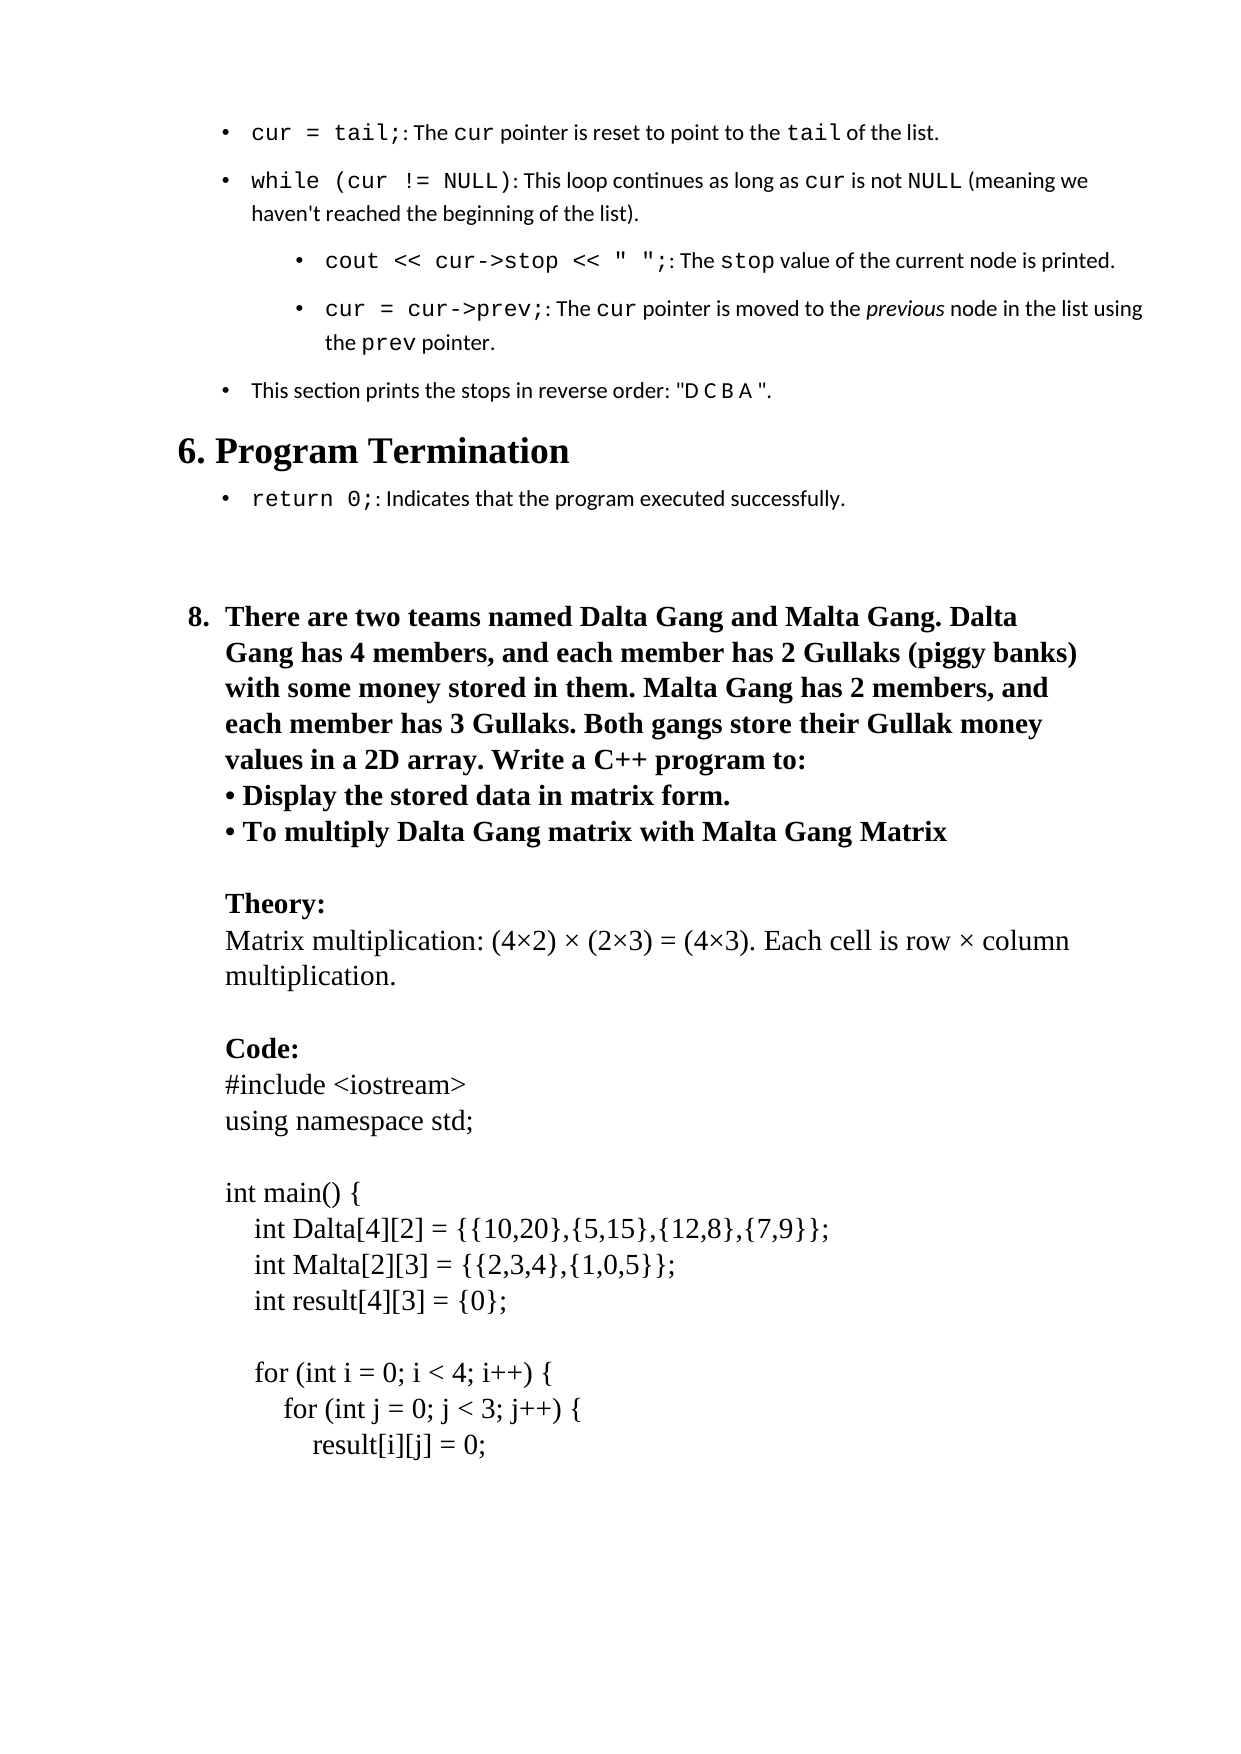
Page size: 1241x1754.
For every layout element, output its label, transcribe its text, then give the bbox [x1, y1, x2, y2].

text int main() { [225, 1175, 1154, 1208]
text int result[4][3] = {0}; [254, 1283, 1154, 1317]
text #include <iostream> using namespace std; [225, 1067, 480, 1136]
list while (cur != NULL): This loop continues as long as cur is not NULL (meaning we haven't reached the beginning of the list). [222, 166, 1152, 228]
text Code: [225, 1031, 1154, 1064]
text • To multiply Dalta Gang matrix with Malta Gang Matrix [225, 814, 1154, 848]
text 8. There are two teams named Dalta Gang and Malta Gang. Dalta Gang has 4 members, and each member has 2 Gullaks (piggy banks) with some money stored in them. Malta Gang has 2 members, and each member has 3 Gullaks. Both gangs store their Gullak money values in a 2D array. Write a C++ program to: [188, 599, 1082, 776]
text int Dalta[4][2] = {{10,20},{5,15},{12,8},{7,9}}; int Malta[2][3] = {{2,3,4},{1,0,5}}; [254, 1211, 835, 1281]
list cur = tail;: The cur pointer is reset to point to the tail of the list. [222, 118, 1152, 147]
text Matrix multiplication: (4×2) × (2×3) = (4×3). Each cell is row × column multiplication. [225, 923, 1075, 992]
subtitle 6. Program Termination [177, 429, 1152, 472]
list This section prints the stops in reverse order: "D C B A ". [222, 376, 1152, 404]
list return 0;: Indicates that the program executed successfully. [222, 484, 1152, 514]
text Theory: [225, 887, 1154, 920]
list cur = cur->prev;: The cur pointer is moved to the previous node in the list using the prev pointer. [295, 294, 1152, 357]
list cout << cur->stop << " ";: The stop value of the current node is printed. [295, 246, 1152, 276]
text result[i][j] = 0; [312, 1427, 1154, 1461]
text • Display the stored data in matrix form. [225, 778, 1154, 812]
text for (int i = 0; i < 4; i++) { for (int j = 0; j < 3; j++) { [254, 1356, 590, 1425]
